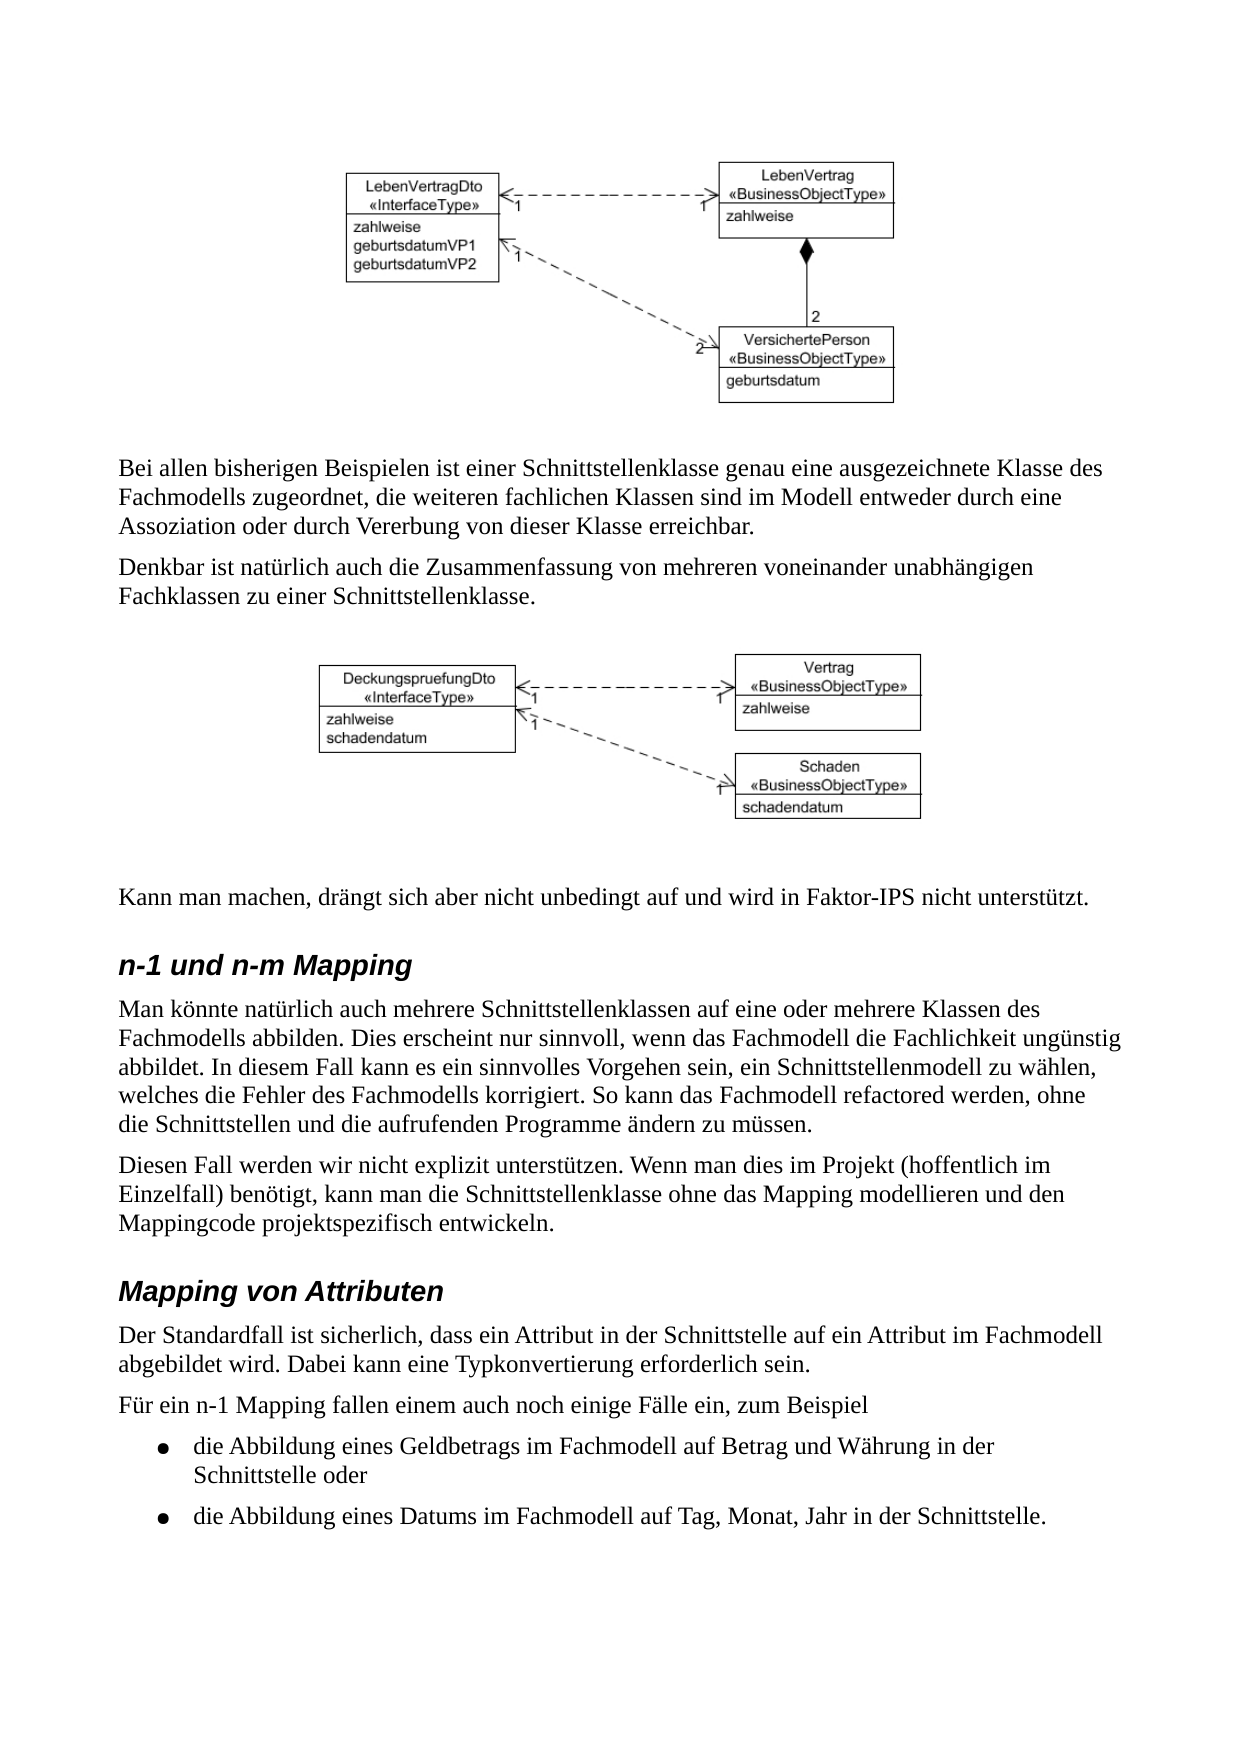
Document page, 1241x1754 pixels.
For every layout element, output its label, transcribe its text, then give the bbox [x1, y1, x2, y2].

text Für ein n-1 Mapping fallen einem auch noch einige Fälle ein, zum Beispiel [118, 1390, 1122, 1419]
text Der Standardfall ist sicherlich, dass ein Attribut in der Schnittstelle auf ein Attribut im Fachmodell abgebildet wird. Dabei kann eine Typkonvertierung erforderlich sein. [118, 1320, 1122, 1378]
list die Abbildung eines Geldbetrags im Fachmodell auf Betrag und Währung in der Schnittstelle oder [156, 1431, 1122, 1489]
subtitle Mapping von Attributen [118, 1274, 1122, 1308]
text Man könnte natürlich auch mehrere Schnittstellenklassen auf eine oder mehrere Klassen des Fachmodells abbilden. Dies erscheint nur sinnvoll, wenn das Fachmodell die Fachlichkeit ungünstig abbildet. In diesem Fall kann es ein sinnvolles Vorgehen sein, ein Schnittstellenmodell zu wählen, welches die Fehler des Fachmodells korrigiert. So kann das Fachmodell refactored werden, ohne die Schnittstellen und die aufrufenden Programme ändern zu müssen. [118, 994, 1122, 1138]
subtitle n-1 und n-m Mapping [118, 948, 1122, 982]
text Bei allen bisherigen Beispielen ist einer Schnittstellenklasse genau eine ausgezeichnete Klasse des Fachmodells zugeordnet, die weiteren fachlichen Klassen sind im Modell entweder durch eine Assoziation oder durch Vererbung von dieser Klasse erreichbar. [118, 118, 1122, 539]
picture [324, 118, 916, 425]
list die Abbildung eines Datums im Fachmodell auf Tag, Monat, Jahr in der Schnittstelle. [156, 1501, 1122, 1530]
text Diesen Fall werden wir nicht explizit unterstützen. Wenn man dies im Projekt (hoffentlich im Einzelfall) benötigt, kann man die Schnittstellenklasse ohne das Mapping modellieren und den Mappingcode projektspezifisch entwickeln. [118, 1150, 1122, 1237]
text Denkbar ist natürlich auch die Zusammenfassung von mehreren voneinander unabhängigen Fachklassen zu einer Schnittstellenklasse. [118, 552, 1122, 609]
text Kann man machen, drängt sich aber nicht unbedingt auf und wird in Faktor-IPS nicht unterstützt. [118, 882, 1122, 911]
picture [297, 622, 943, 841]
